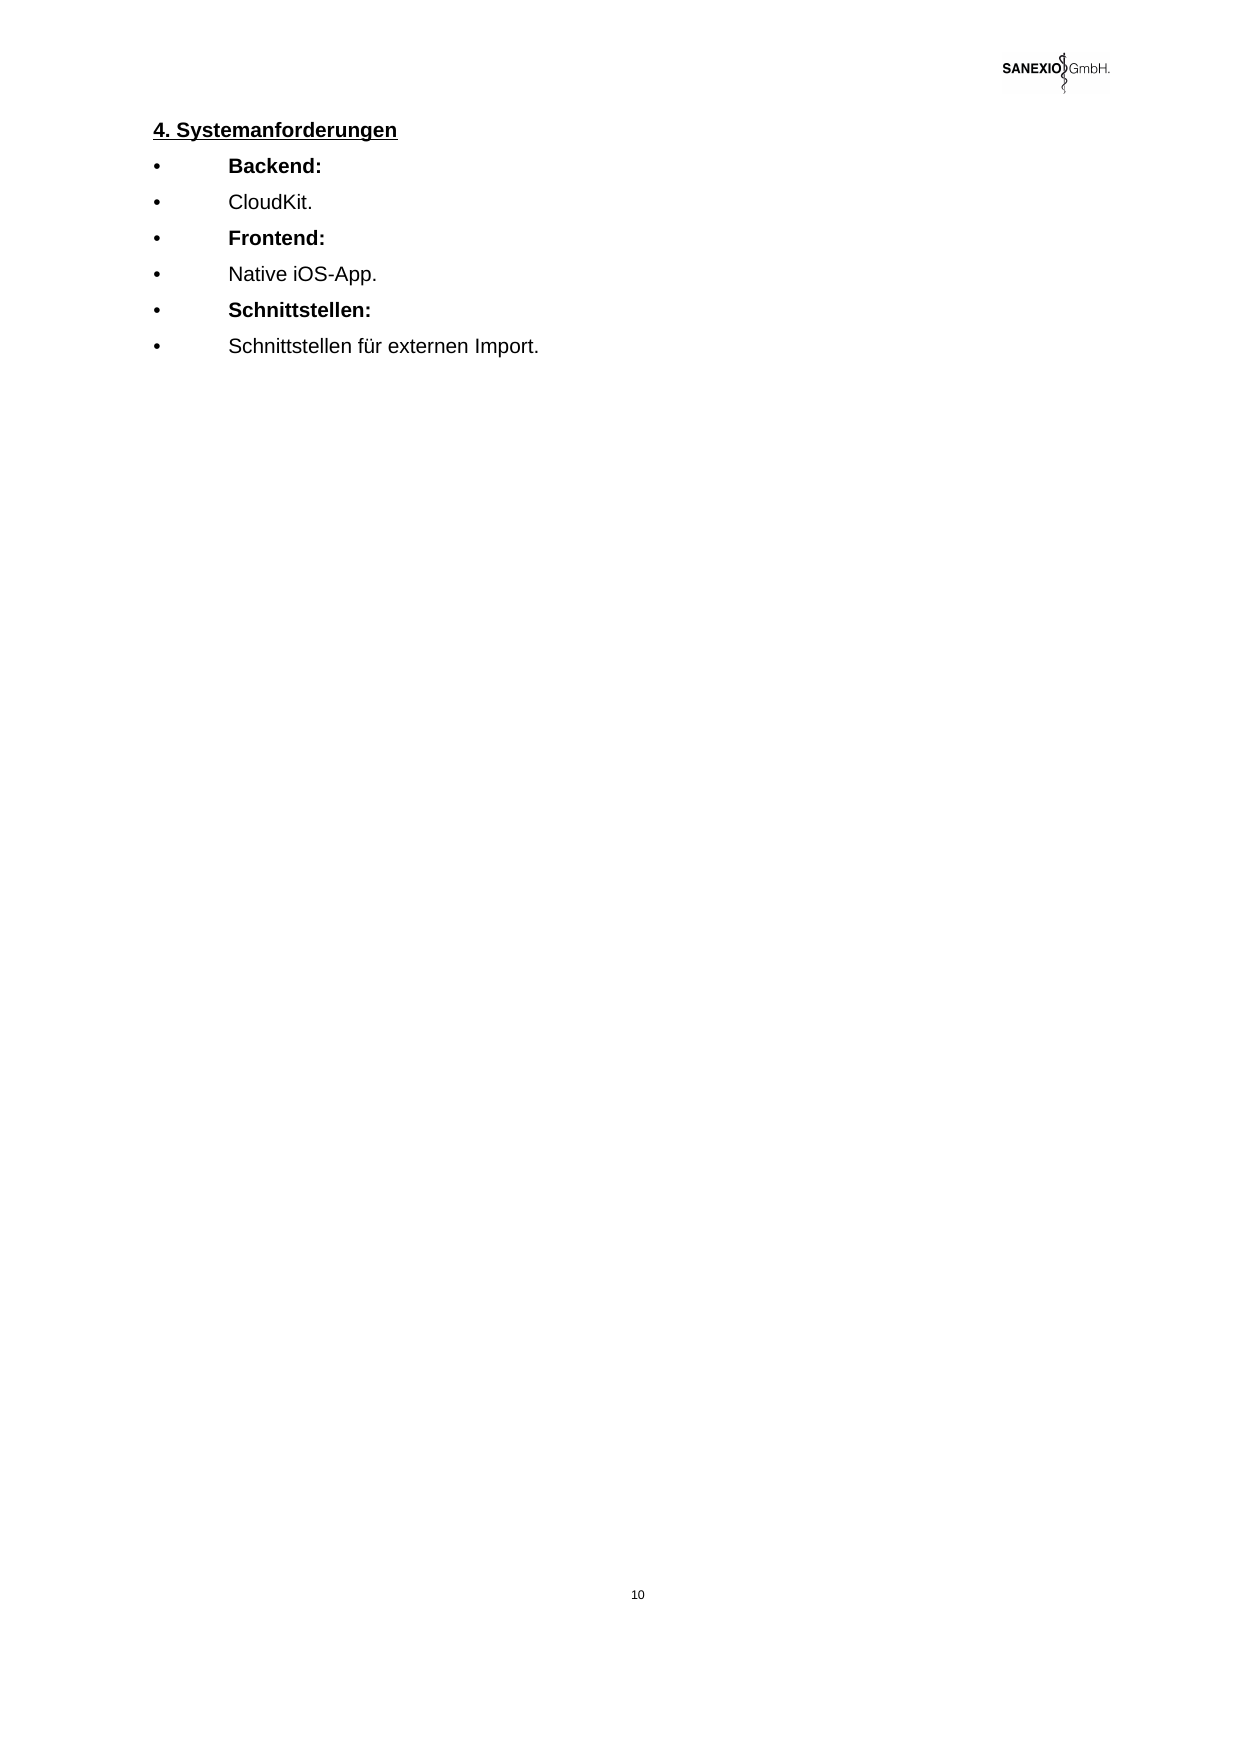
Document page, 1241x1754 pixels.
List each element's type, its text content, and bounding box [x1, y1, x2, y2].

list Frontend: [153, 226, 1122, 250]
subtitle 4. Systemanforderungen [153, 118, 1122, 142]
list CloudKit. [153, 190, 1122, 214]
list Schnittstellen: [153, 298, 1122, 322]
picture [1002, 52, 1110, 94]
list Native iOS-App. [153, 262, 1122, 286]
list Backend: [153, 154, 1122, 178]
list Schnittstellen für externen Import. [153, 334, 1122, 358]
